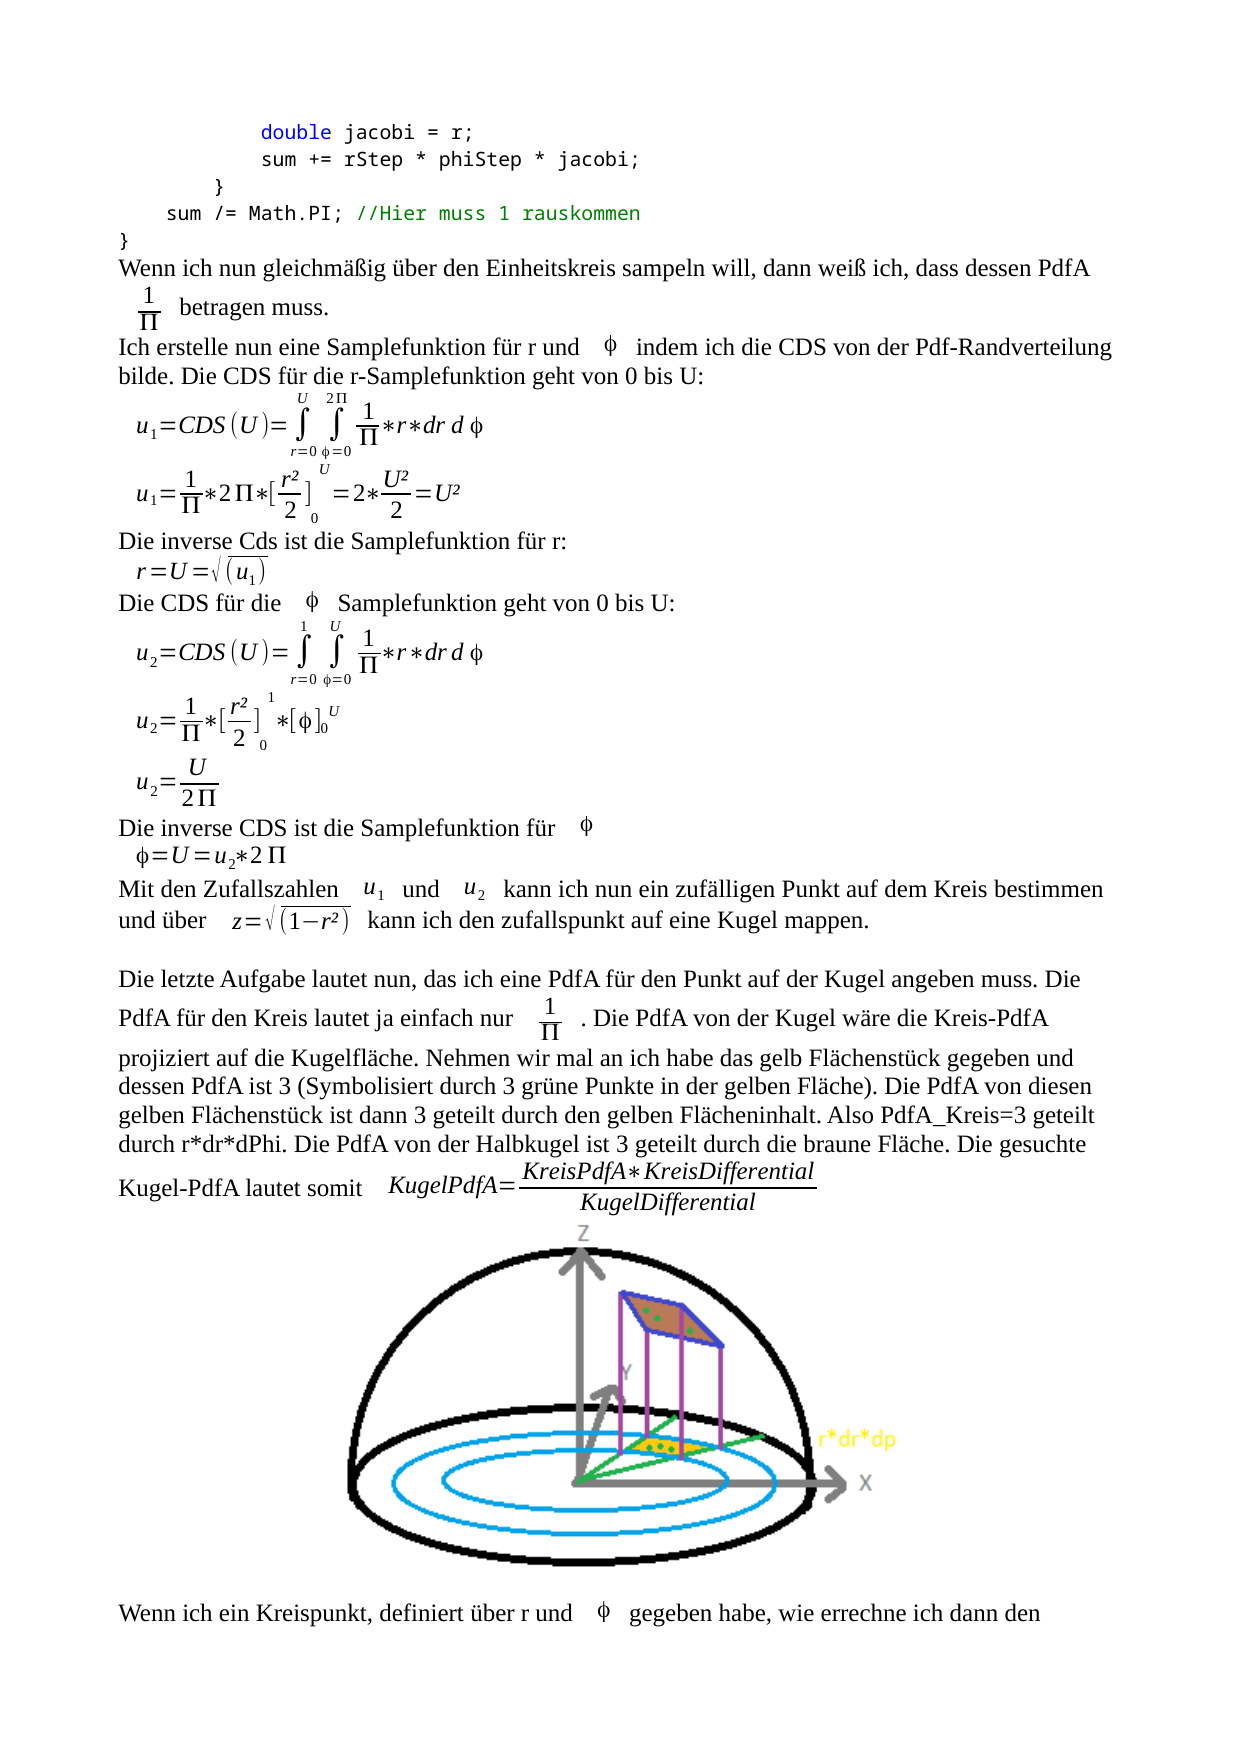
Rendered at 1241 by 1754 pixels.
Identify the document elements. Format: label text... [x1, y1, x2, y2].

text } [118, 226, 1122, 253]
text Ich erstelle nun eine Samplefunktion für r und indem ich die CDS von der Pdf-Randverteilung bilde. Die CDS für die r-Samplefunktion geht von 0 bis U: [118, 332, 1122, 389]
text Wenn ich nun gleichmäßig über den Einheitskreis sampeln will, dann weiß ich, dass dessen PdfA betragen muss. [118, 253, 1122, 332]
text } [118, 172, 1122, 199]
text Die inverse CDS ist die Samplefunktion für [118, 813, 1122, 841]
text Wenn ich ein Kreispunkt, definiert über r und gegeben habe, wie errechne ich dann den [118, 1598, 1122, 1627]
text Die inverse Cds ist die Samplefunktion für r: [118, 526, 1122, 555]
text Die CDS für die Samplefunktion geht von 0 bis U: [118, 588, 1122, 617]
text Die letzte Aufgabe lautet nun, das ich eine PdfA für den Punkt auf der Kugel angeben muss. Die PdfA für den Kreis lautet ja einfach nur . Die PdfA von der Kugel wäre die Kreis-PdfA projiziert auf die Kugelfläche. Nehmen wir mal an ich habe das gelb Flächenstück gegeben und dessen PdfA ist 3 (Symbolisiert durch 3 grüne Punkte in der gelben Fläche). Die PdfA von diesen gelben Flächenstück ist dann 3 geteilt durch den gelben Flächeninhalt. Also PdfA_Kreis=3 geteilt durch r*dr*dPhi. Die PdfA von der Halbkugel ist 3 geteilt durch die braune Fläche. Die gesuchte Kugel-PdfA lautet somit [118, 964, 1122, 1217]
text sum += rStep * phiStep * jacobi; [118, 145, 1122, 172]
text sum /= Math.PI; //Hier muss 1 rauskommen [118, 199, 1122, 226]
text Mit den Zufallszahlen und kann ich nun ein zufälligen Punkt auf dem Kreis bestimmen und über kann ich den zufallspunkt auf eine Kugel mappen. [118, 873, 1122, 935]
text double jacobi = r; [118, 118, 1122, 145]
